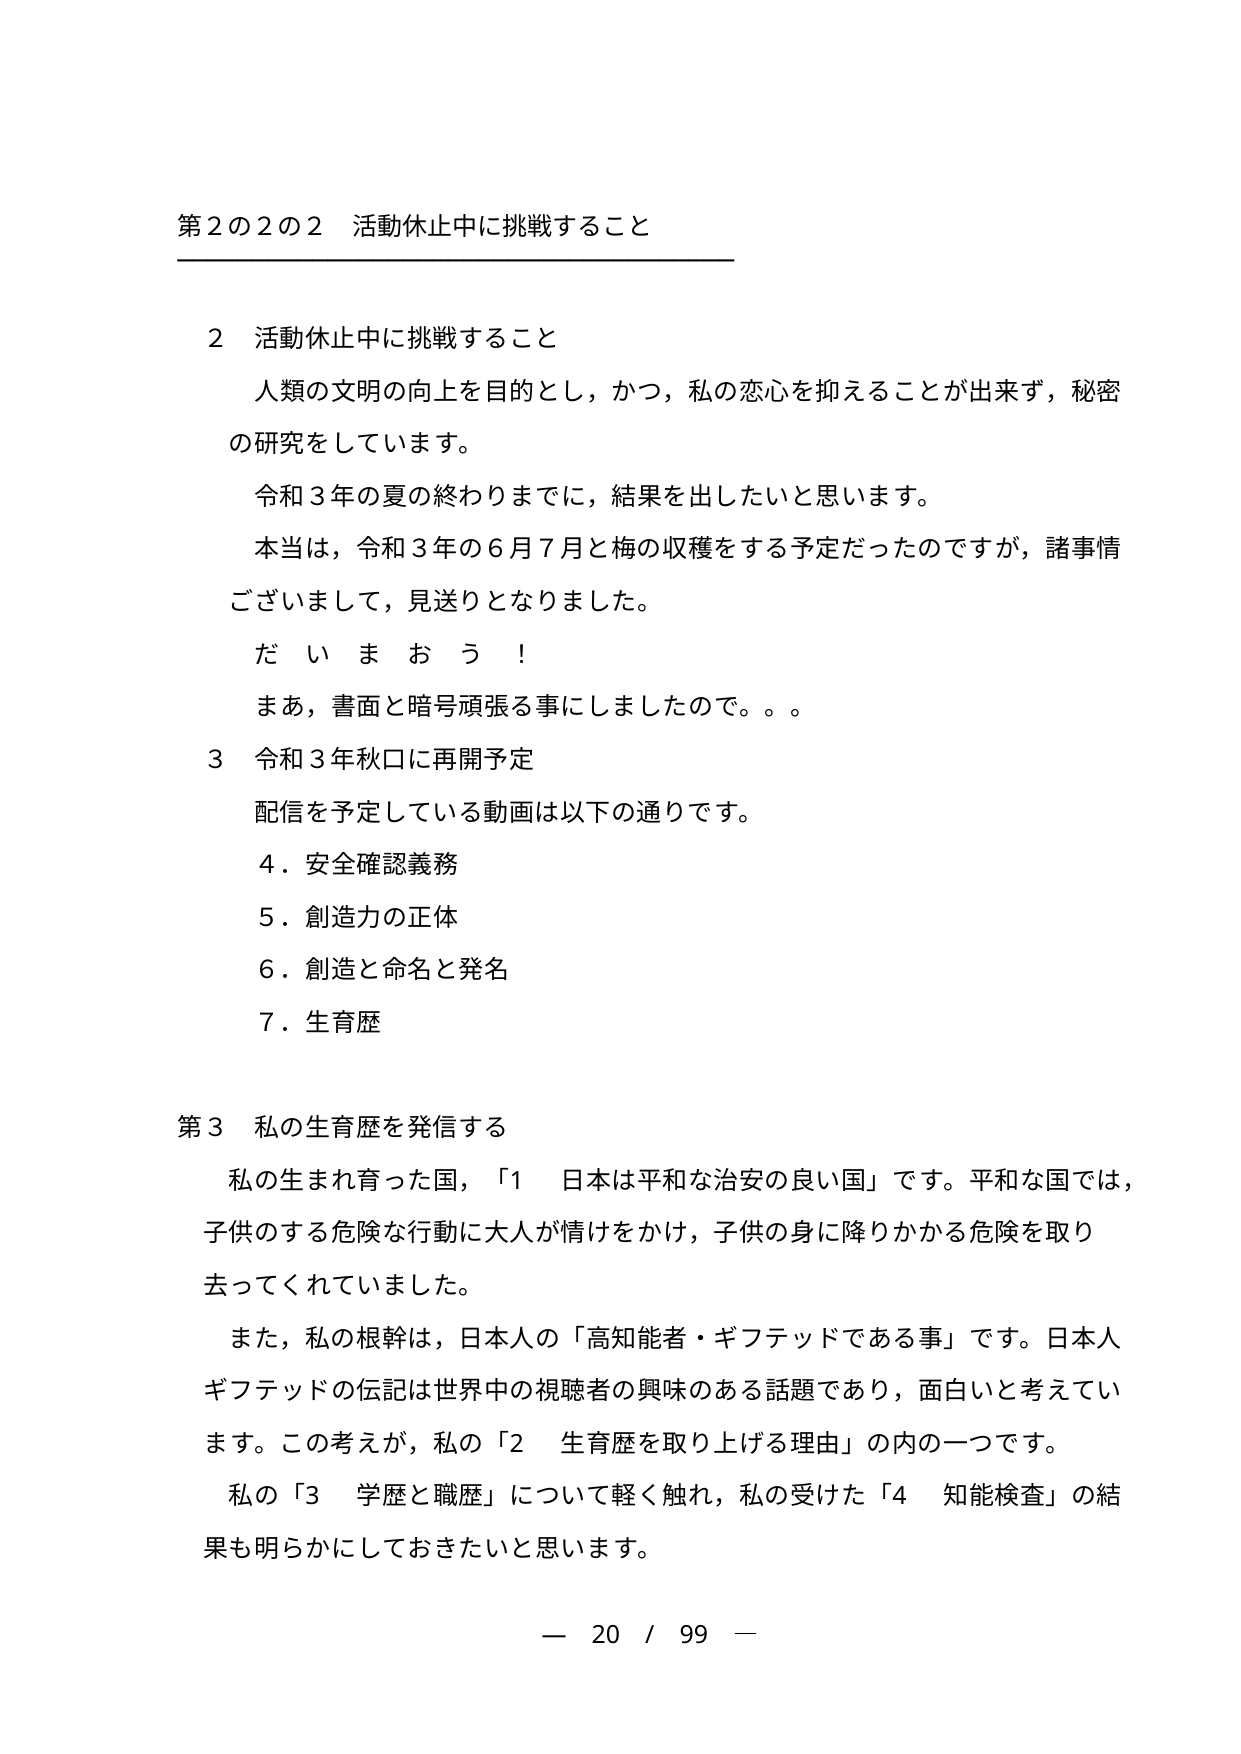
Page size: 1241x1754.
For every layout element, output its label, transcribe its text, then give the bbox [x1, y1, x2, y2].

list 創造と命名と発名 [243, 942, 1122, 994]
list 安全確認義務 [243, 836, 1122, 889]
subtitle 私の生育歴を発信する [177, 1099, 1122, 1152]
list 生育歴 [243, 994, 1122, 1047]
text まあ，書面と暗号頑張る事にしましたので。。。 [221, 679, 1122, 731]
text 本当は，令和３年の６月７月と梅の収穫をする予定だったのですが，諸事情ございまして，見送りとなりました。 [221, 521, 1122, 626]
subtitle 令和３年秋口に再開予定 [199, 731, 1122, 784]
text 人類の文明の向上を目的とし，かつ，私の恋心を抑えることが出来ず，秘密の研究をしています。 [221, 363, 1122, 468]
text 配信を予定している動画は以下の通りです。 [221, 784, 1122, 836]
text 令和３年の夏の終わりまでに，結果を出したいと思います。 [221, 468, 1122, 521]
subtitle 活動休止中に挑戦すること [199, 310, 1122, 363]
text また，私の根幹は，日本人の「高知能者・ギフテッドである事」です。日本人ギフテッドの伝記は世界中の視聴者の興味のある話題であり，面白いと考えています。この考えが，私の「２ 生育歴を取り上げる理由」の内の一つです。 [196, 1310, 1122, 1468]
list 創造力の正体 [243, 889, 1122, 942]
text 私の「３ 学歴と職歴」について軽く触れ，私の受けた「４ 知能検査」の結果も明らかにしておきたいと思います。 [196, 1468, 1122, 1573]
text だ い ま お う ！ [221, 626, 1122, 679]
text 私の生まれ育った国，「１ 日本は平和な治安の良い国」です。平和な国では，子供のする危険な行動に大人が情けをかけ，子供の身に降りかかる危険を取り去ってくれていました。 [196, 1152, 1122, 1310]
